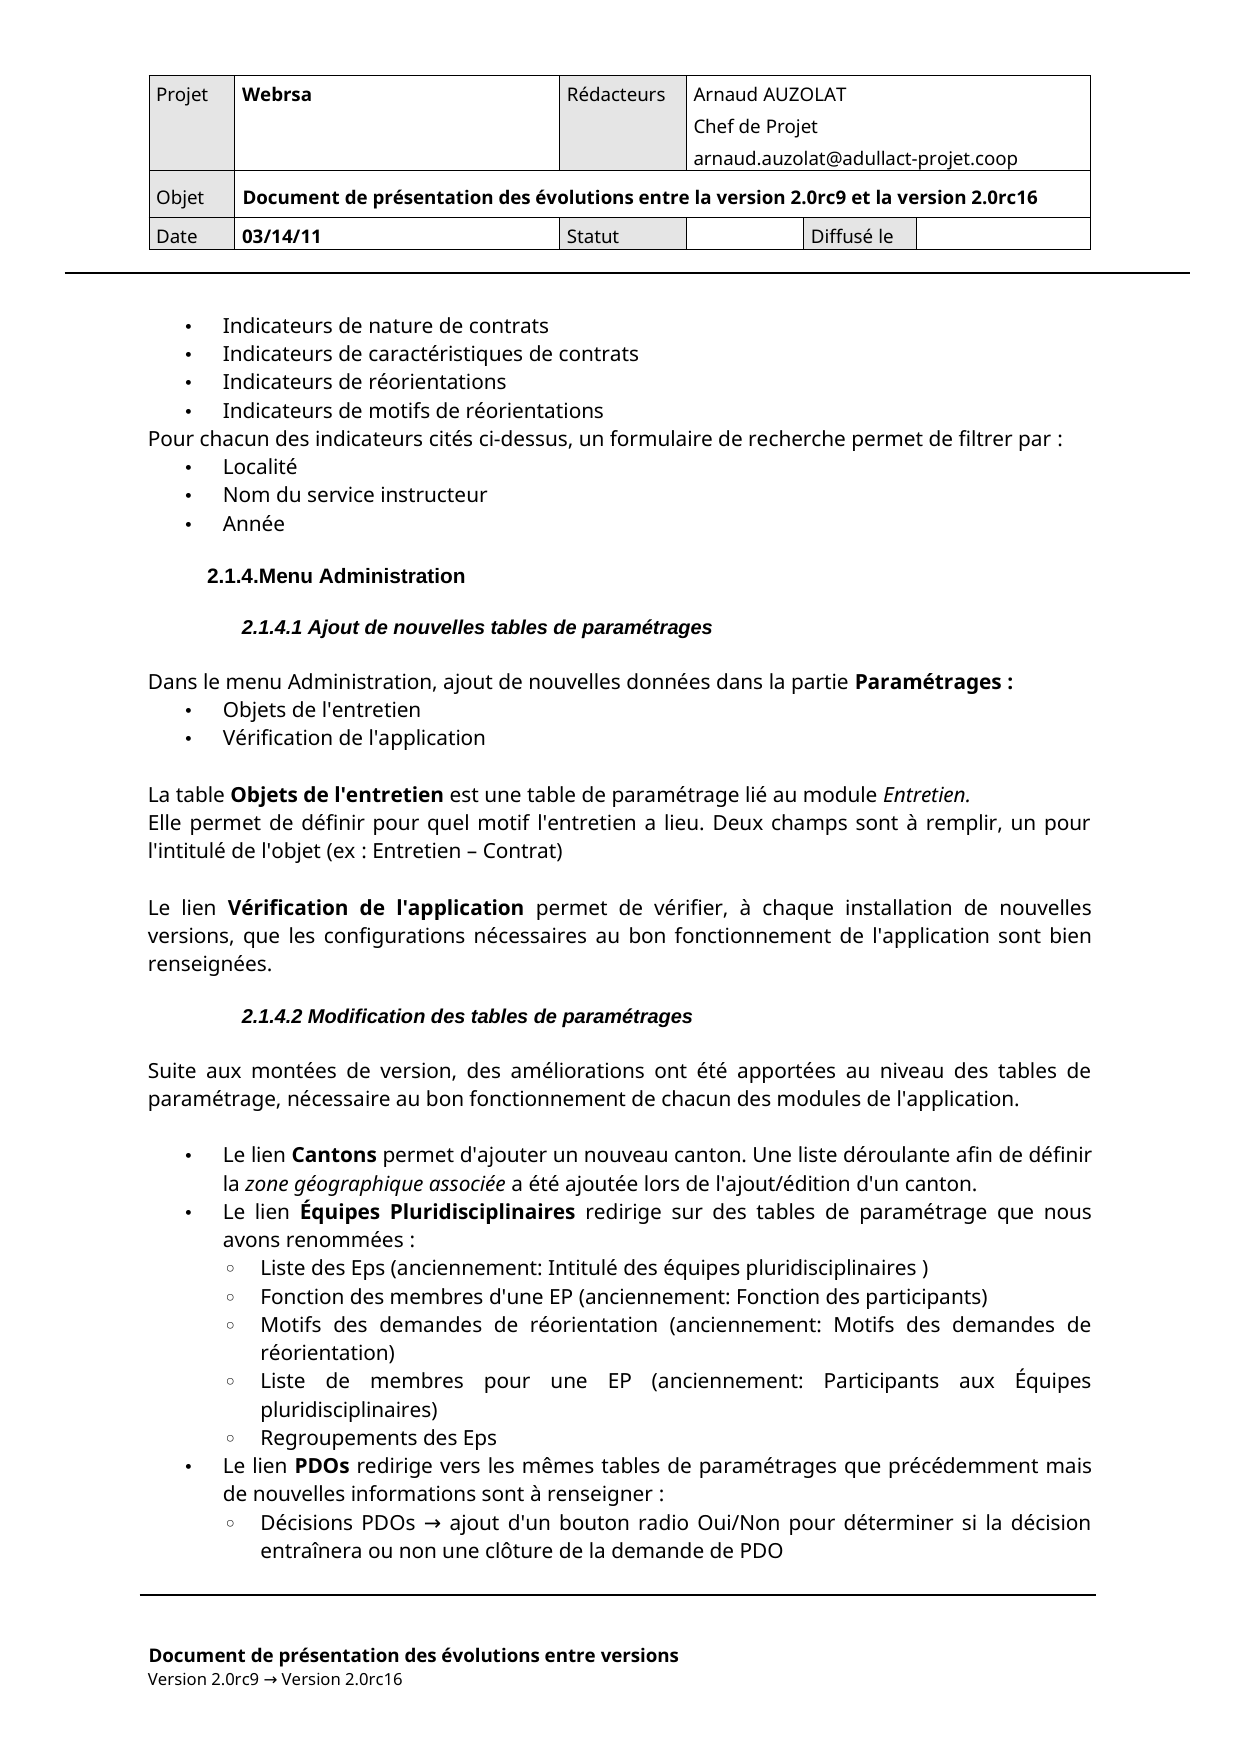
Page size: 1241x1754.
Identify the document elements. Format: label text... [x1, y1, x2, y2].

list Nom du service instructeur [185, 480, 1092, 509]
list Vérification de l'application [185, 723, 1092, 752]
list Indicateurs de nature de contrats [185, 311, 1092, 339]
list Localité [185, 452, 1092, 480]
text Pour chacun des indicateurs cités ci-dessus, un formulaire de recherche permet de filtrer par : [148, 424, 1092, 452]
list Le lien Équipes Pluridisciplinaires redirige sur des tables de paramétrage que nous avons renommées : [185, 1197, 1092, 1253]
subtitle Ajout de nouvelles tables de paramétrages [236, 617, 1092, 639]
list Objets de l'entretien [185, 695, 1092, 723]
list Le lien PDOs redirige vers les mêmes tables de paramétrages que précédemment mais de nouvelles informations sont à renseigner : [185, 1451, 1092, 1508]
list Liste des Eps (anciennement: Intitulé des équipes pluridisciplinaires ) [223, 1253, 1092, 1282]
list Fonction des membres d'une EP (anciennement: Fonction des participants) [223, 1282, 1092, 1310]
list Le lien Cantons permet d'ajouter un nouveau canton. Une liste déroulante afin de définir la zone géographique associée a été ajoutée lors de l'ajout/édition d'un canton. [185, 1141, 1092, 1197]
text Le lien Vérification de l'application permet de vérifier, à chaque installation de nouvelles versions, que les configurations nécessaires au bon fonctionnement de l'application sont bien renseignées. [148, 893, 1092, 977]
text Dans le menu Administration, ajout de nouvelles données dans la partie Paramétrages : [148, 667, 1092, 695]
text Suite aux montées de version, des améliorations ont été apportées au niveau des tables de paramétrage, nécessaire au bon fonctionnement de chacun des modules de l'application. [148, 1056, 1092, 1112]
list Regroupements des Eps [223, 1423, 1092, 1451]
list Décisions PDOs → ajout d'un bouton radio Oui/Non pour déterminer si la décision entraînera ou non une clôture de la demande de PDO [223, 1508, 1092, 1564]
list Motifs des demandes de réorientation (anciennement: Motifs des demandes de réorientation) [223, 1310, 1092, 1366]
list Indicateurs de caractéristiques de contrats [185, 339, 1092, 367]
text La table Objets de l'entretien est une table de paramétrage lié au module Entretien. [148, 780, 1092, 808]
list Indicateurs de motifs de réorientations [185, 396, 1092, 424]
subtitle Menu Administration [207, 565, 1092, 588]
subtitle Modification des tables de paramétrages [236, 1006, 1092, 1028]
list Année [185, 509, 1092, 537]
list Indicateurs de réorientations [185, 367, 1092, 396]
list Liste de membres pour une EP (anciennement: Participants aux Équipes pluridisciplinaires) [223, 1366, 1092, 1423]
text Elle permet de définir pour quel motif l'entretien a lieu. Deux champs sont à remplir, un pour l'intitulé de l'objet (ex : Entretien – Contrat) [148, 808, 1092, 864]
